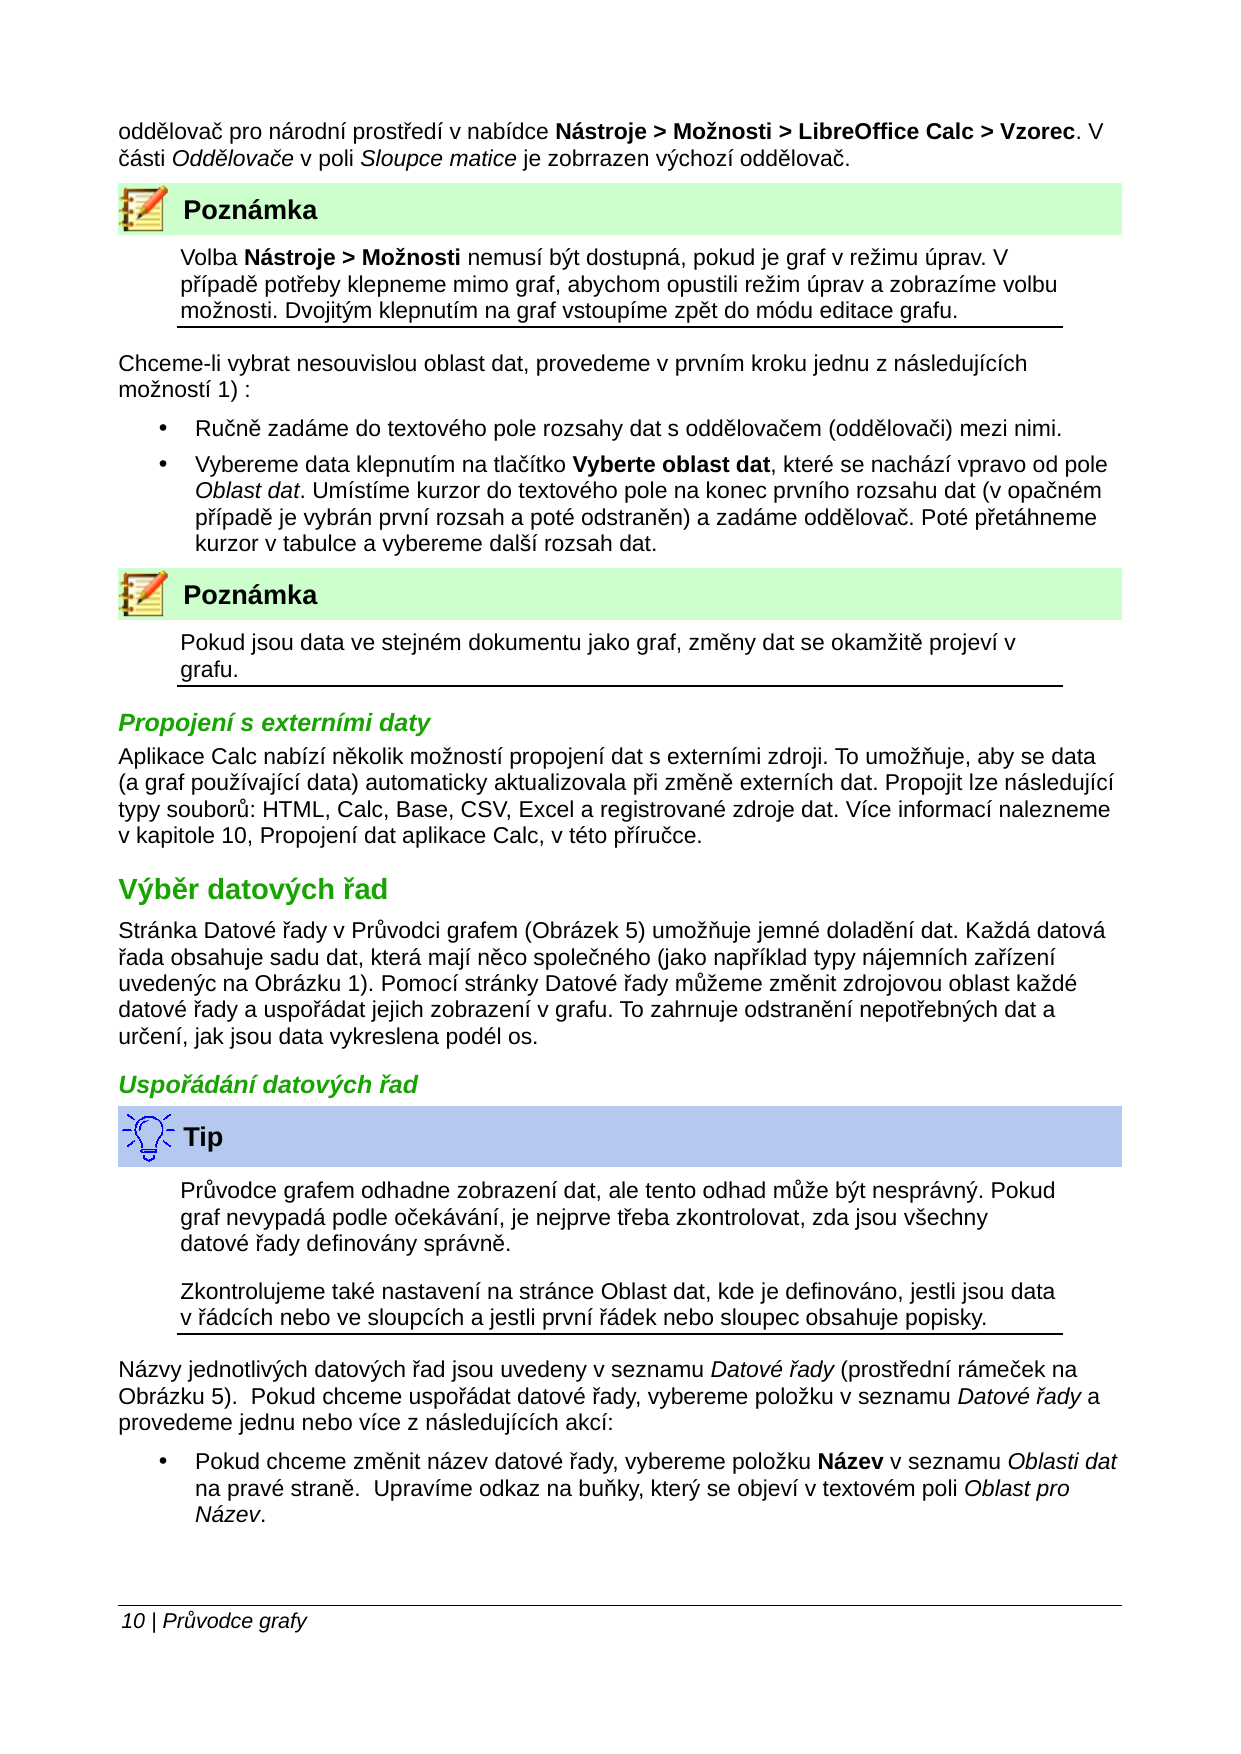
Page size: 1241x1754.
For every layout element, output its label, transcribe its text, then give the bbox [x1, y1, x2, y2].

subtitle Uspořádání datových řad [118, 1069, 1122, 1098]
text Pokud jsou data ve stejném dokumentu jako graf, změny dat se okamžitě projeví v grafu. [177, 626, 1063, 685]
subtitle Poznámka [118, 568, 1122, 620]
text Volba Nástroje > Možnosti nemusí být dostupná, pokud je graf v režimu úprav. V případě potřeby klepneme mimo graf, abychom opustili režim úprav a zobrazíme volbu možnosti. Dvojitým klepnutím na graf vstoupíme zpět do módu editace grafu. [177, 241, 1063, 326]
text Chceme-li vybrat nesouvislou oblast dat, provedeme v prvním kroku jednu z následujících možností : [118, 349, 1122, 402]
picture [119, 1106, 179, 1166]
subtitle Poznámka [118, 183, 1122, 235]
text Zkontrolujeme také nastavení na stránce Oblast dat, kde je definováno, jestli jsou data v řádcích nebo ve sloupcích a jestli první řádek nebo sloupec obsahuje popisky. [177, 1274, 1063, 1333]
subtitle Tip [118, 1106, 1122, 1167]
subtitle Propojení s externími daty [118, 708, 1122, 737]
list Pokud chceme změnit název datové řady, vybereme položku Název v seznamu Oblasti dat na pravé straně. Upravíme odkaz na buňky, který se objeví v textovém poli Oblast pro Název. [156, 1448, 1122, 1528]
text Aplikace Calc nabízí několik možností propojení dat s externími zdroji. To umožňuje, aby se data (a graf používající data) automaticky aktualizovala při změně externích dat. Propojit lze následující typy souborů: HTML, Calc, Base, CSV, Excel a registrované zdroje dat. Více informací nalezneme v kapitole 10, Propojení dat aplikace Calc, v této příručce. [118, 743, 1122, 848]
text Názvy jednotlivých datových řad jsou uvedeny v seznamu Datové řady (prostřední rámeček na Obrázku 5). Pokud chceme uspořádat datové řady, vybereme položku v seznamu Datové řady a provedeme jednu nebo více z následujících akcí: [118, 1356, 1122, 1436]
picture [119, 184, 170, 235]
text Průvodce grafem odhadne zobrazení dat, ale tento odhad může být nesprávný. Pokud graf nevypadá podle očekávání, je nejprve třeba zkontrolovat, zda jsou všechny datové řady definovány správně. [177, 1174, 1063, 1257]
list Ručně zadáme do textového pole rozsahy dat s oddělovačem (oddělovači) mezi nimi. [156, 415, 1122, 442]
text Stránka Datové řady v Průvodci grafem (Obrázek 5) umožňuje jemné doladění dat. Každá datová řada obsahuje sadu dat, která mají něco společného (jako například typy nájemních zařízení uvedenýc na Obrázku 1). Pomocí stránky Datové řady můžeme změnit zdrojovou oblast každé datové řady a uspořádat jejich zobrazení v grafu. To zahrnuje odstranění nepotřebných dat a určení, jak jsou data vykreslena podél os. [118, 917, 1122, 1049]
subtitle Výběr datových řad [118, 872, 1122, 905]
text oddělovač pro národní prostředí v nabídce Nástroje > Možnosti > LibreOffice Calc > Vzorec. V části Oddělovače v poli Sloupce matice je zobrrazen výchozí oddělovač. [118, 118, 1122, 171]
list Vybereme data klepnutím na tlačítko Vyberte oblast dat, které se nachází vpravo od pole Oblast dat. Umístíme kurzor do textového pole na konec prvního rozsahu dat (v opačném případě je vybrán první rozsah a poté odstraněn) a zadáme oddělovač. Poté přetáhneme kurzor v tabulce a vybereme další rozsah dat. [156, 451, 1122, 556]
picture [119, 569, 170, 620]
